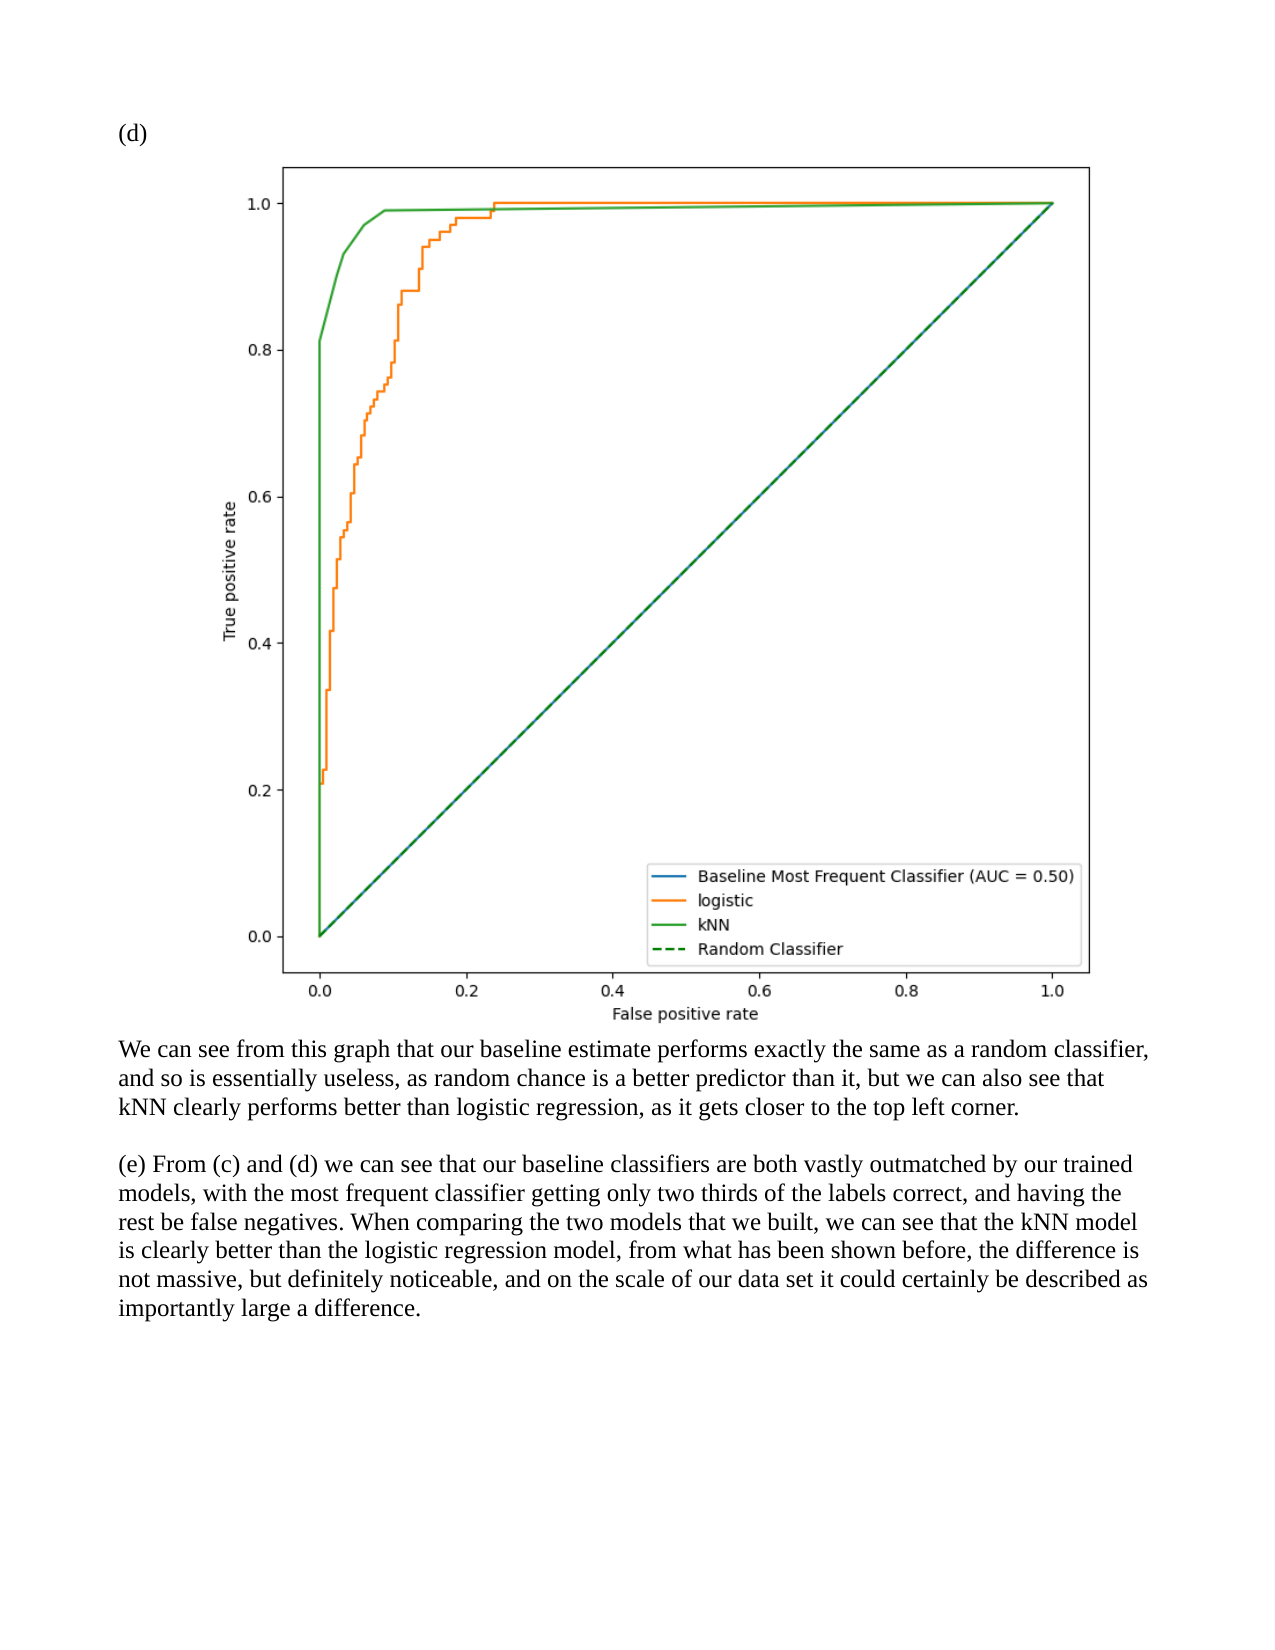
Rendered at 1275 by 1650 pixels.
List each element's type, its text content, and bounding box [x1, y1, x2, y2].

picture [211, 157, 1122, 1035]
text (d) [118, 118, 1157, 147]
text (e) From (c) and (d) we can see that our baseline classifiers are both vastly outmatched by our trained models, with the most frequent classifier getting only two thirds of the labels correct, and having the rest be false negatives. When comparing the two models that we built, we can see that the kNN model is clearly better than the logistic regression model, from what has been shown before, the difference is not massive, but definitely noticeable, and on the scale of our data set it could certainly be described as importantly large a difference. [118, 1149, 1157, 1322]
text We can see from this graph that our baseline estimate performs exactly the same as a random classifier, and so is essentially useless, as random chance is a better predictor than it, but we can also see that kNN clearly performs better than logistic regression, as it gets closer to the top left corner. [118, 147, 1157, 1121]
